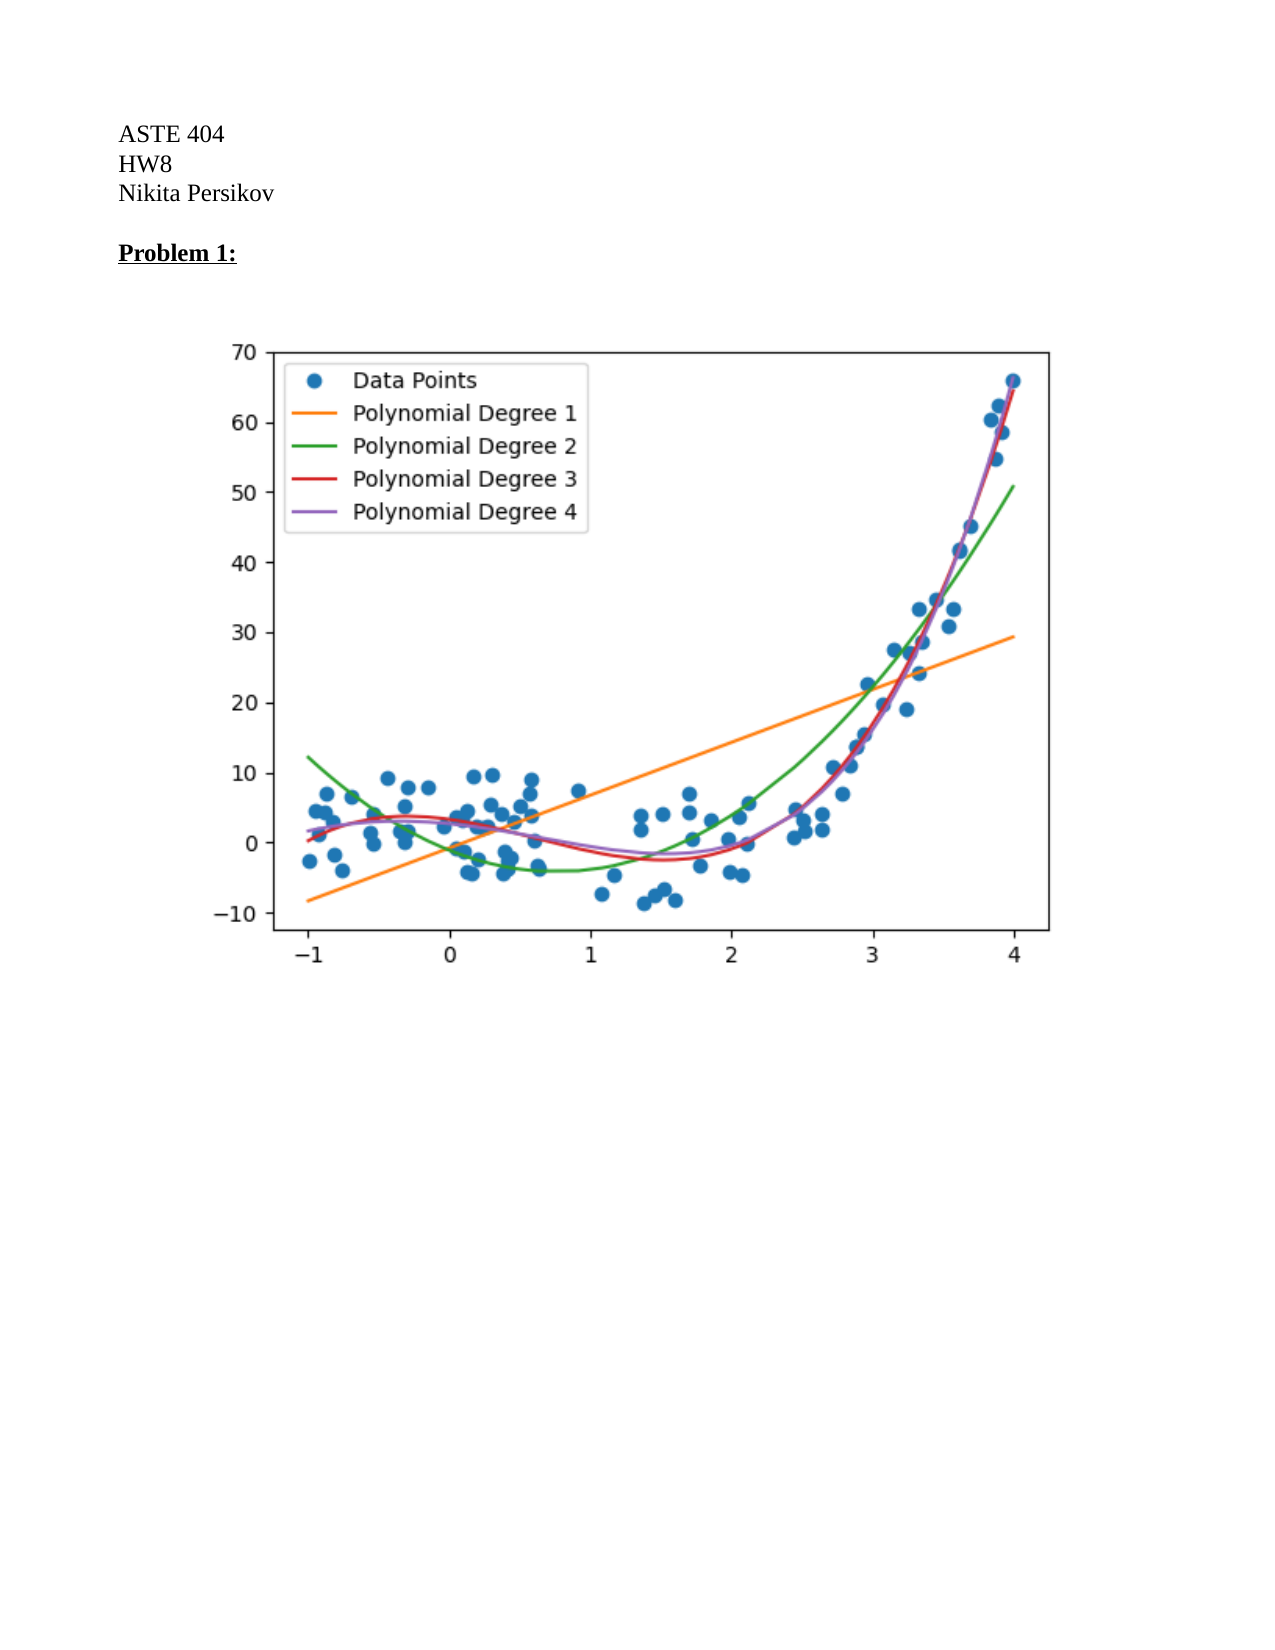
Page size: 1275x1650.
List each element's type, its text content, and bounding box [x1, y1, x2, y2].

text ASTE 404 [118, 118, 1157, 148]
text Nikita Persikov [118, 177, 1157, 207]
text HW8 [118, 148, 1157, 177]
text Problem 1: [118, 237, 1157, 267]
picture [178, 296, 1097, 994]
